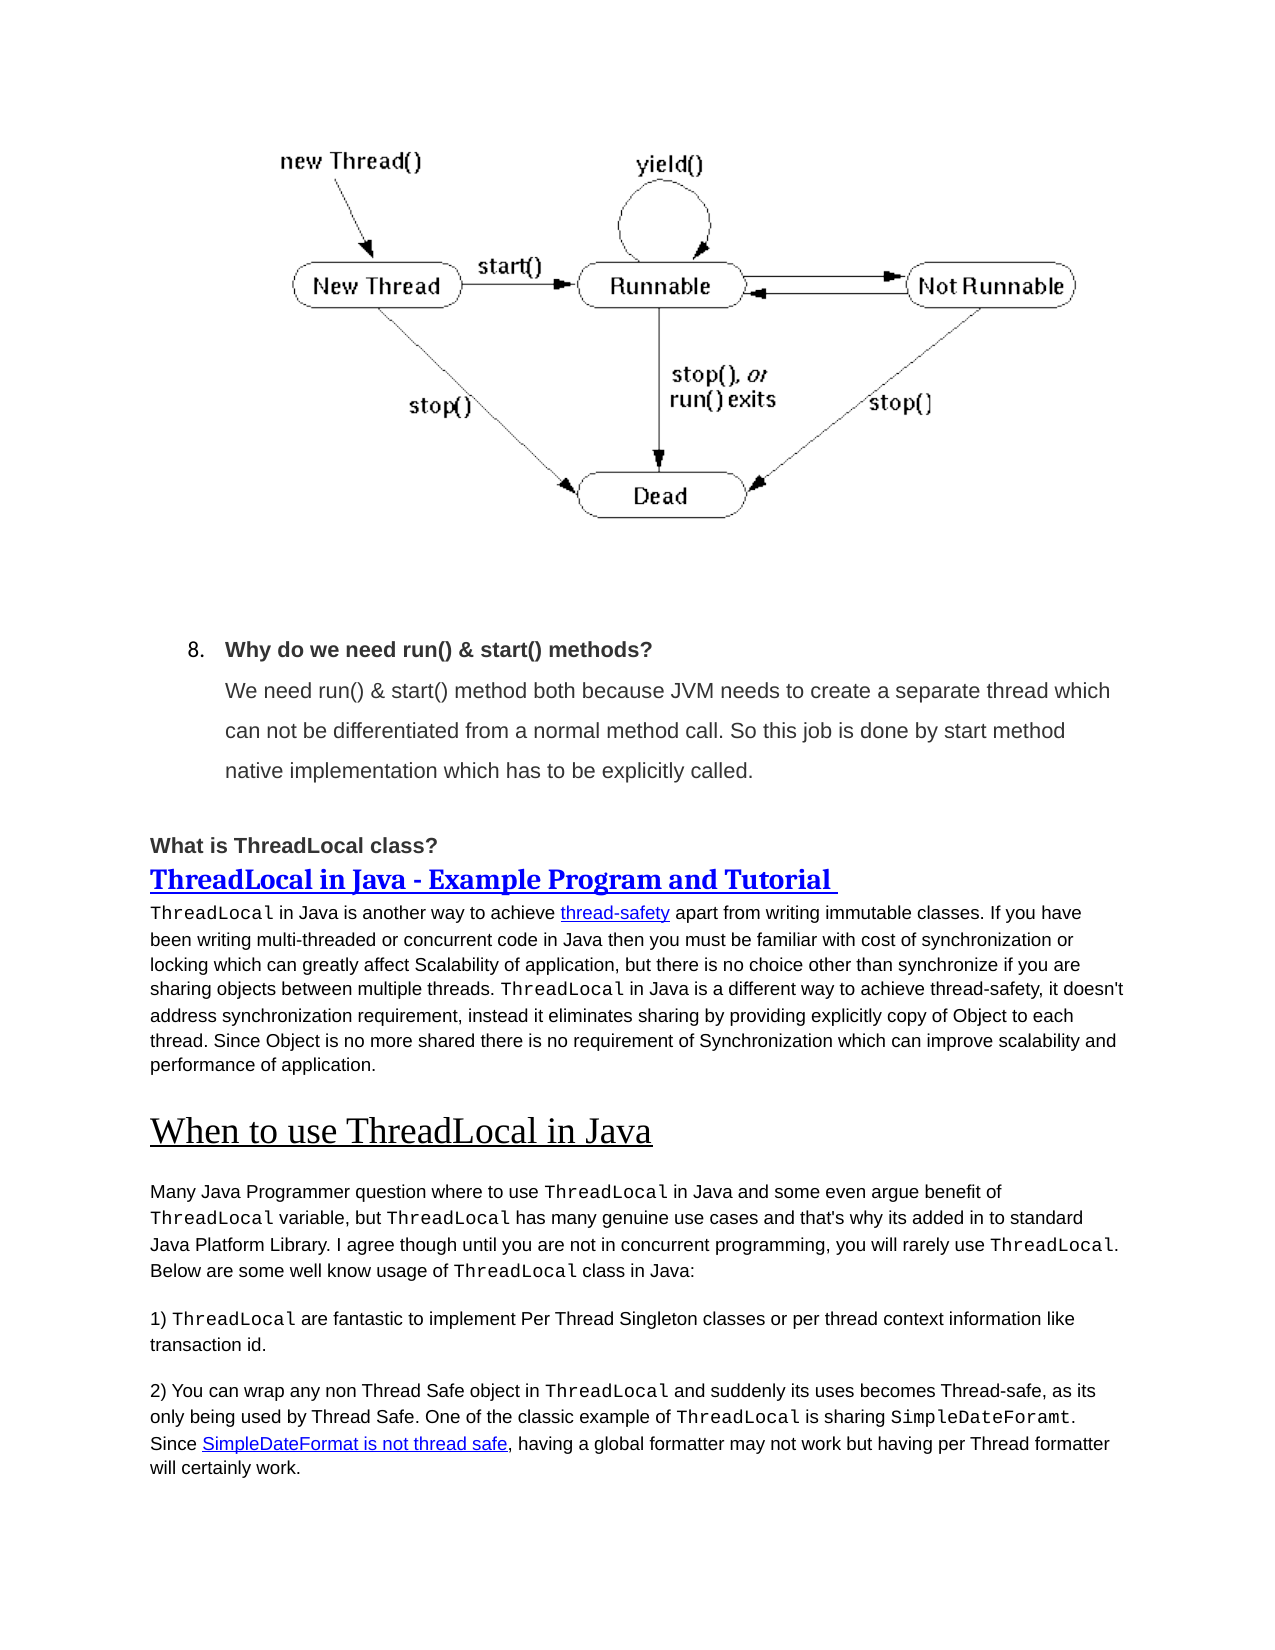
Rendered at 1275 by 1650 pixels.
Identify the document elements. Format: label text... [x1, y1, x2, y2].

subtitle What is ThreadLocal class? ThreadLocal in Java - Example Program and Tutorial [150, 833, 1125, 897]
text 2) You can wrap any non Thread Safe object in ThreadLocal and suddenly its uses becomes Thread-safe, as its only being used by Thread Safe. One of the classic example of ThreadLocal is sharing SimpleDateForamt. Since SimpleDateFormat is not thread safe, having a global formatter may not work but having per Thread formatter will certainly work. [150, 1379, 1125, 1479]
subtitle When to use ThreadLocal in Java [150, 1108, 1125, 1151]
text ThreadLocal in Java is another way to achieve thread-safety apart from writing immutable classes. If you have been writing multi-threaded or concurrent code in Java then you must be familiar with cost of synchronization or locking which can greatly affect Scalability of application, but there is no choice other than synchronize if you are sharing objects between multiple threads. ThreadLocal in Java is a different way to achieve thread-safety, it doesn't address synchronization requirement, instead it eliminates sharing by providing explicitly copy of Object to each thread. Since Object is no more shared there is no requirement of Synchronization which can improve scalability and performance of application. [150, 902, 1125, 1076]
list Why do we need run() & start() methods? We need run() & start() method both because JVM needs to create a separate thread which can not be differentiated from a normal method call. So this job is done by start method native implementation which has to be explicitly called. [187, 623, 1125, 783]
text 1) ThreadLocal are fantastic to implement Per Thread Singleton classes or per thread context information like transaction id. [150, 1307, 1125, 1355]
picture [269, 150, 1081, 525]
text Many Java Programmer question where to use ThreadLocal in Java and some even argue benefit of ThreadLocal variable, but ThreadLocal has many genuine use cases and that's why its added in to standard Java Platform Library. I agree though until you are not in concurrent programming, you will rarely use ThreadLocal. Below are some well know usage of ThreadLocal class in Java: [150, 1180, 1125, 1283]
